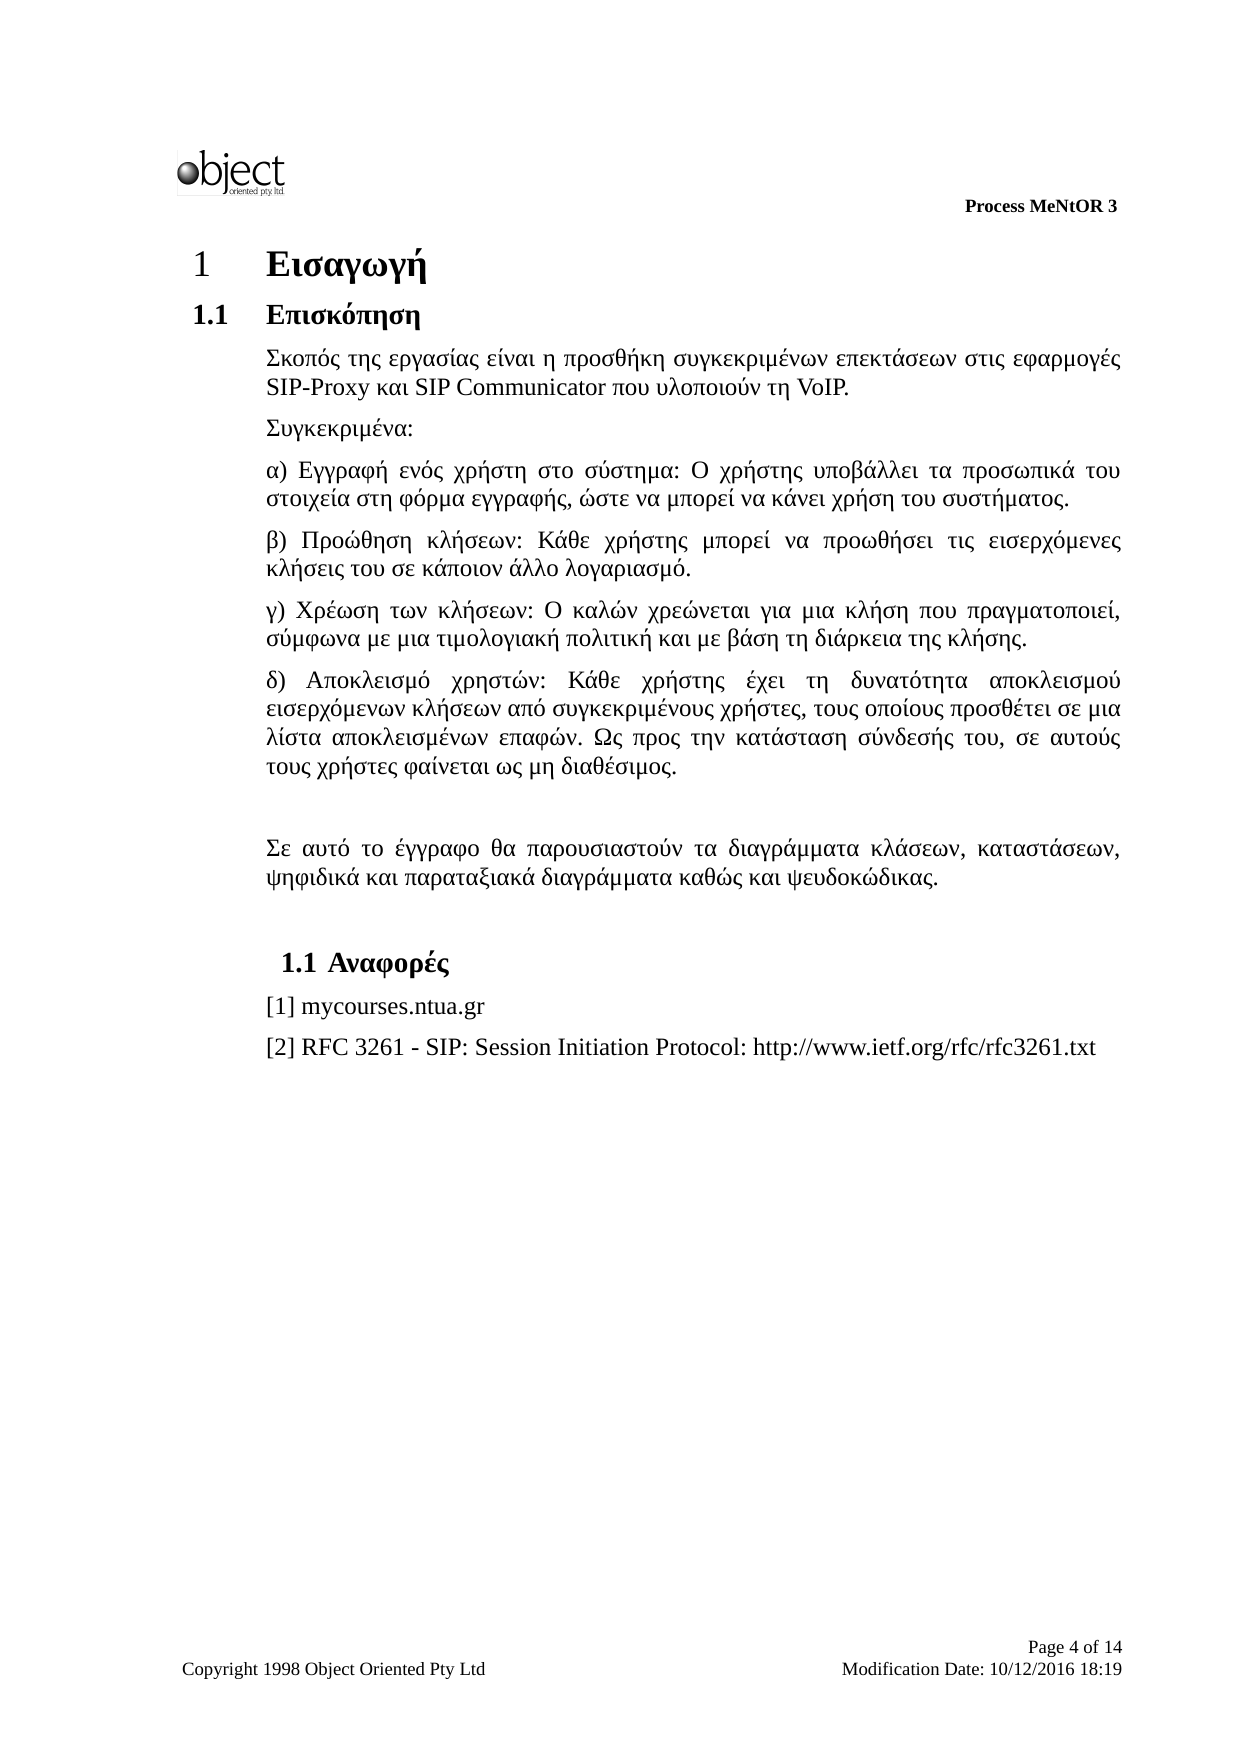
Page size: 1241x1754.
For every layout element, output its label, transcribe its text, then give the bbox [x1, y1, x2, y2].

text Συγκεκριμένα: [266, 413, 1122, 442]
subtitle Επισκόπηση [192, 297, 1122, 331]
subtitle Αναφορές [266, 945, 1122, 978]
text Σκοπός της εργασίας είναι η προσθήκη συγκεκριμένων επεκτάσεων στις εφαρμογές SIP-Proxy και SIP Communicator που υλοποιούν τη VoIP. [266, 343, 1122, 401]
text β) Προώθηση κλήσεων: Κάθε χρήστης μπορεί να προωθήσει τις εισερχόμενες κλήσεις του σε κάποιον άλλο λογαριασμό. [266, 525, 1122, 582]
text δ) Αποκλεισμό χρηστών: Κάθε χρήστης έχει τη δυνατότητα αποκλεισμού εισερχόμενων κλήσεων από συγκεκριμένους χρήστες, τους οποίους προσθέτει σε μια λίστα αποκλεισμένων επαφών. Ως προς την κατάσταση σύνδεσής του, σε αυτούς τους χρήστες φαίνεται ως μη διαθέσιμος. [266, 665, 1122, 780]
text [1] mycourses.ntua.gr [266, 991, 1122, 1019]
picture [177, 150, 285, 196]
text [2] RFC 3261 - SIP: Session Initiation Protocol: http://www.ietf.org/rfc/rfc3261.txt [266, 1032, 1122, 1061]
text Σε αυτό το έγγραφο θα παρουσιαστούν τα διαγράμματα κλάσεων, καταστάσεων, ψηφιδικά και παραταξιακά διαγράμματα καθώς και ψευδοκώδικας. [266, 833, 1122, 891]
text γ) Χρέωση των κλήσεων: Ο καλών χρεώνεται για μια κλήση που πραγματοποιεί, σύμφωνα με μια τιμολογιακή πολιτική και με βάση τη διάρκεια της κλήσης. [266, 595, 1122, 652]
subtitle Εισαγωγή [192, 242, 1122, 285]
text α) Εγγραφή ενός χρήστη στο σύστημα: Ο χρήστης υποβάλλει τα προσωπικά του στοιχεία στη φόρμα εγγραφής, ώστε να μπορεί να κάνει χρήση του συστήματος. [266, 455, 1122, 512]
